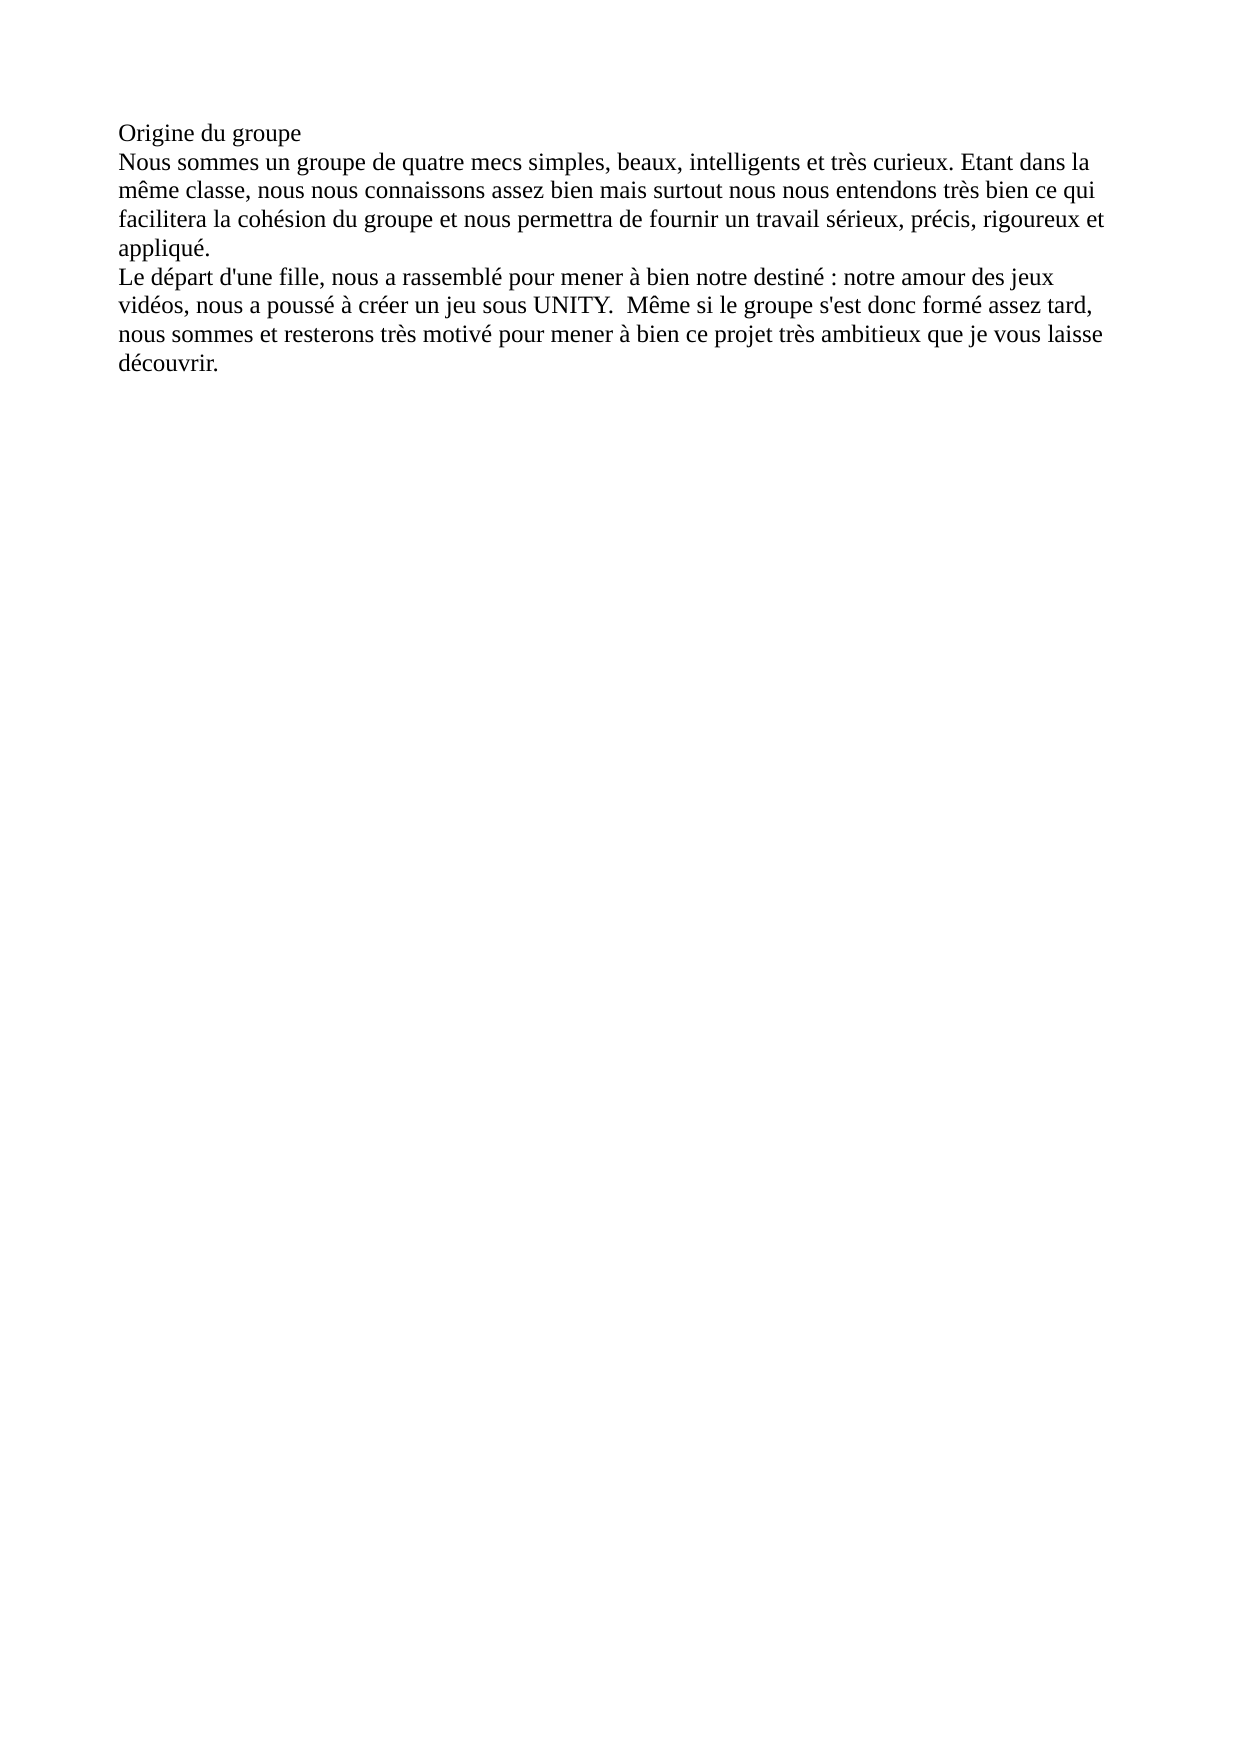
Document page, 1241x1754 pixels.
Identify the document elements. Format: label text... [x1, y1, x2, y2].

text Le départ d'une fille, nous a rassemblé pour mener à bien notre destiné : notre amour des jeux vidéos, nous a poussé à créer un jeu sous UNITY. Même si le groupe s'est donc formé assez tard, nous sommes et resterons très motivé pour mener à bien ce projet très ambitieux que je vous laisse découvrir. [118, 262, 1122, 377]
text Origine du groupe [118, 118, 1122, 147]
text Nous sommes un groupe de quatre mecs simples, beaux, intelligents et très curieux. Etant dans la même classe, nous nous connaissons assez bien mais surtout nous nous entendons très bien ce qui facilitera la cohésion du groupe et nous permettra de fournir un travail sérieux, précis, rigoureux et appliqué. [118, 147, 1122, 262]
